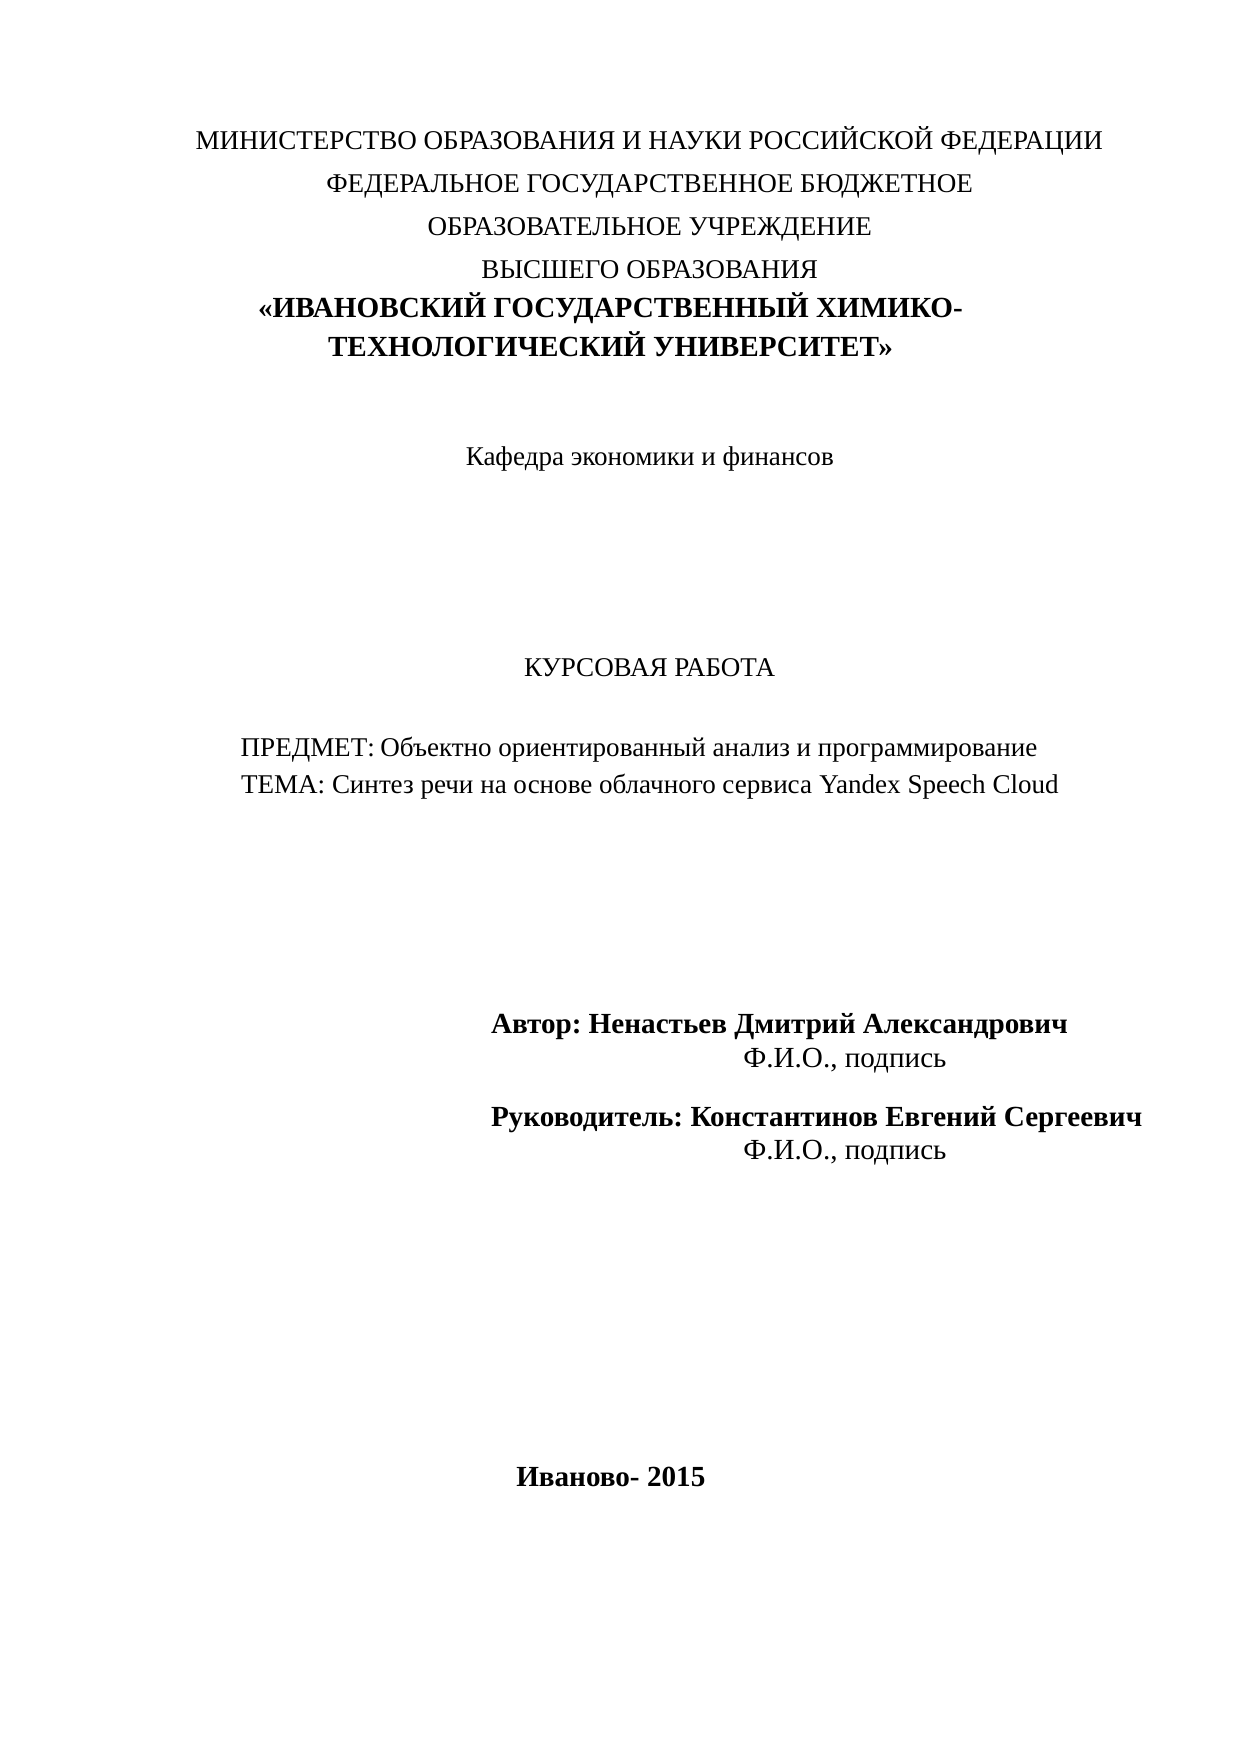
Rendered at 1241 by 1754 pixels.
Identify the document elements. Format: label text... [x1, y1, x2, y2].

text Ф.И.О., подпись [343, 1132, 1181, 1166]
text Кафедра экономики и финансов [118, 440, 1181, 471]
text КУРСОВАЯ РАБОТА [118, 651, 1181, 682]
text ФЕДЕРАЛЬНОЕ ГОСУДАРСТВЕННОЕ БЮДЖЕТНОЕ [118, 167, 1181, 198]
text Ф.И.О., подпись [343, 1040, 1181, 1074]
text «ИВАНОВСКИЙ ГОСУДАРСТВЕННЫЙ ХИМИКО-ТЕХНОЛОГИЧЕСКИЙ УНИВЕРСИТЕТ» [118, 290, 1103, 362]
text ТЕМА: Синтез речи на основе облачного сервиса Yandex Speech Cloud [118, 768, 1181, 799]
text ПРЕДМЕТ: Объектно ориентированный анализ и программирование [118, 731, 1181, 762]
text МИНИСТЕРСТВО ОБРАЗОВАНИЯ И НАУКИ РОССИЙСКОЙ ФЕДЕРАЦИИ [118, 124, 1181, 155]
text Автор: Ненастьев Дмитрий Александрович [343, 1007, 1181, 1040]
text ВЫСШЕГО ОБРАЗОВАНИЯ [118, 253, 1181, 284]
text ОБРАЗОВАТЕЛЬНОЕ УЧРЕЖДЕНИЕ [118, 210, 1181, 241]
text Иваново- 2015 [118, 1459, 1103, 1493]
text Руководитель: Константинов Евгений Сергеевич [343, 1099, 1181, 1132]
